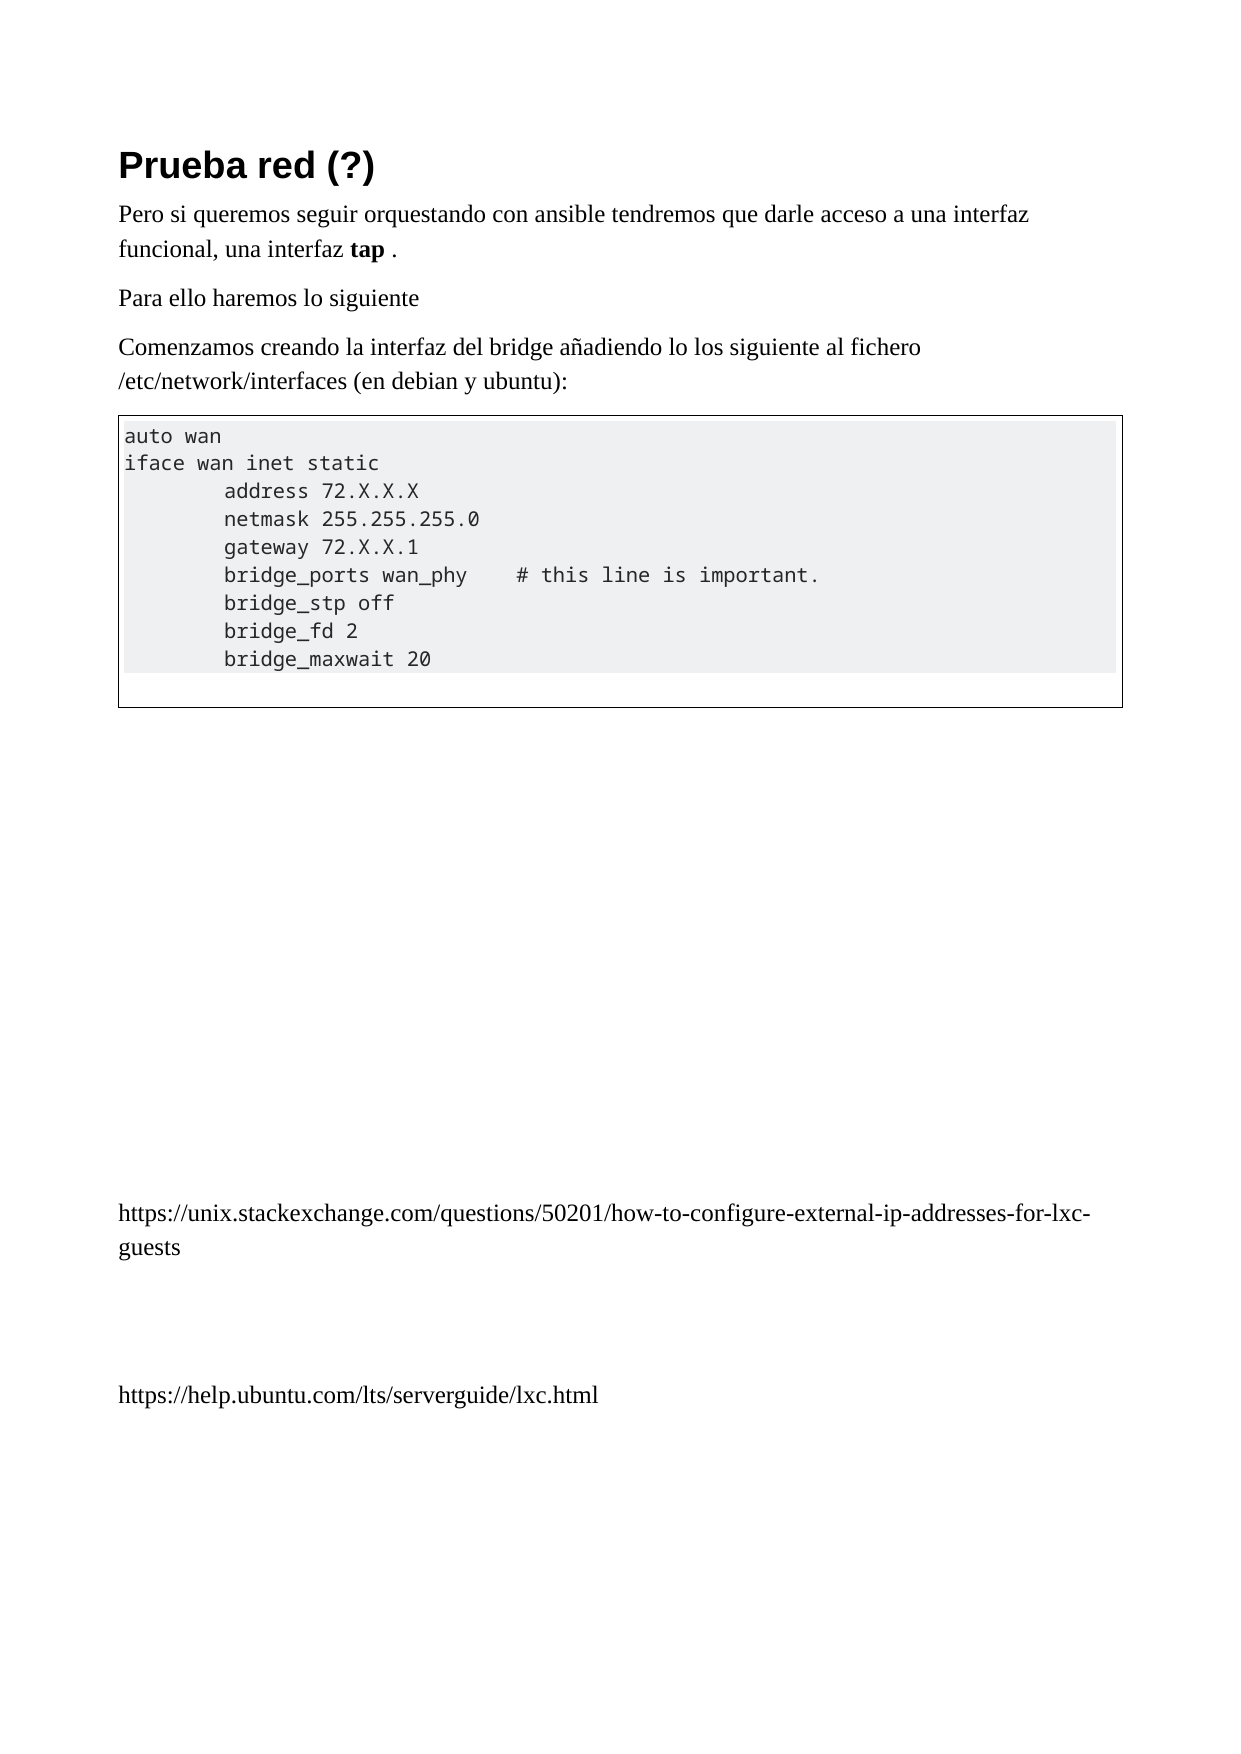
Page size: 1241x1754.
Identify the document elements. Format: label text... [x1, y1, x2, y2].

table_header auto wan iface wan inet static address 72.X.X.X netmask 255.255.255.0 gateway 72.X.X.1 bridge_ports wan_phy # this line is important. bridge_stp off bridge_fd 2 bridge_maxwait 20 [119, 416, 1122, 707]
text Pero si queremos seguir orquestando con ansible tendremos que darle acceso a una interfaz funcional, una interfaz tap . [118, 199, 1122, 262]
text Para ello haremos lo siguiente [118, 283, 1122, 312]
subtitle Prueba red (?) [118, 143, 1122, 187]
text https://help.ubuntu.com/lts/serverguide/lxc.html [118, 1380, 1122, 1408]
text https://unix.stackexchange.com/questions/50201/how-to-configure-external-ip-addresses-for-lxc-guests [118, 1198, 1122, 1261]
text Comenzamos creando la interfaz del bridge añadiendo lo los siguiente al fichero /etc/network/interfaces (en debian y ubuntu): [118, 332, 1122, 395]
